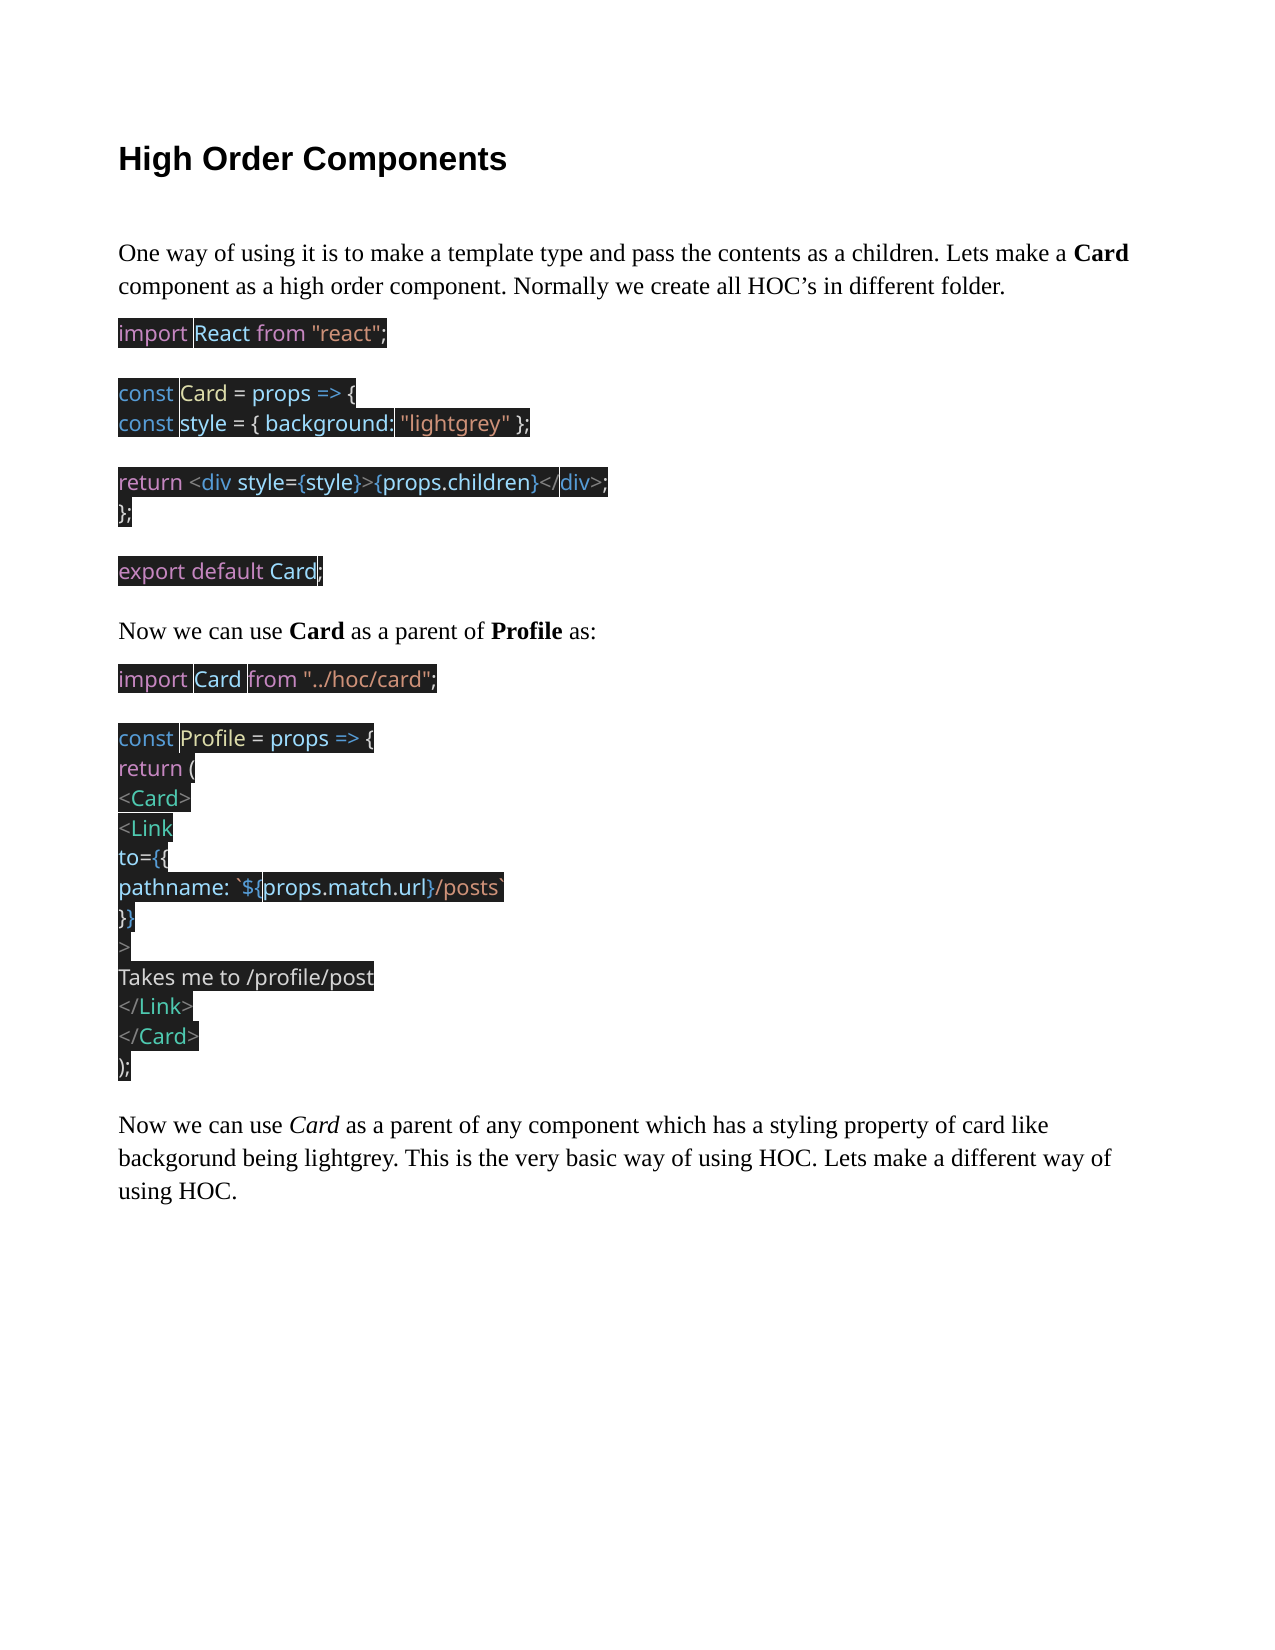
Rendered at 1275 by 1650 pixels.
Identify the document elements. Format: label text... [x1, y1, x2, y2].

text Now we can use Card as a parent of any component which has a styling property of card like backgorund being lightgrey. This is the very basic way of using HOC. Lets make a different way of using HOC. [118, 1110, 1157, 1205]
text return ( [118, 753, 1157, 783]
subtitle High Order Components [118, 139, 1157, 178]
text const Card = props => { [118, 378, 1157, 408]
text }; [118, 497, 1157, 527]
text > [118, 932, 1157, 961]
text ); [118, 1051, 1157, 1081]
text Now we can use Card as a parent of Profile as: [118, 616, 1157, 645]
text const Profile = props => { [118, 723, 1157, 753]
text const style = { background: "lightgrey" }; [118, 408, 1157, 437]
text </Card> [118, 1021, 1157, 1051]
text </Link> [118, 991, 1157, 1021]
text <Link [118, 812, 1157, 842]
text import React from "react"; [118, 318, 1157, 348]
text export default Card; [118, 556, 1157, 586]
text return <div style={style}>{props.children}</div>; [118, 467, 1157, 497]
text One way of using it is to make a template type and pass the contents as a children. Lets make a Card component as a high order component. Normally we create all HOC’s in different folder. [118, 238, 1157, 299]
text import Card from "../hoc/card"; [118, 663, 1157, 693]
text to={{ [118, 842, 1157, 872]
text <Card> [118, 783, 1157, 812]
text pathname: `${props.match.url}/posts` [118, 872, 1157, 902]
text Takes me to /profile/post [118, 961, 1157, 991]
text }} [118, 902, 1157, 932]
